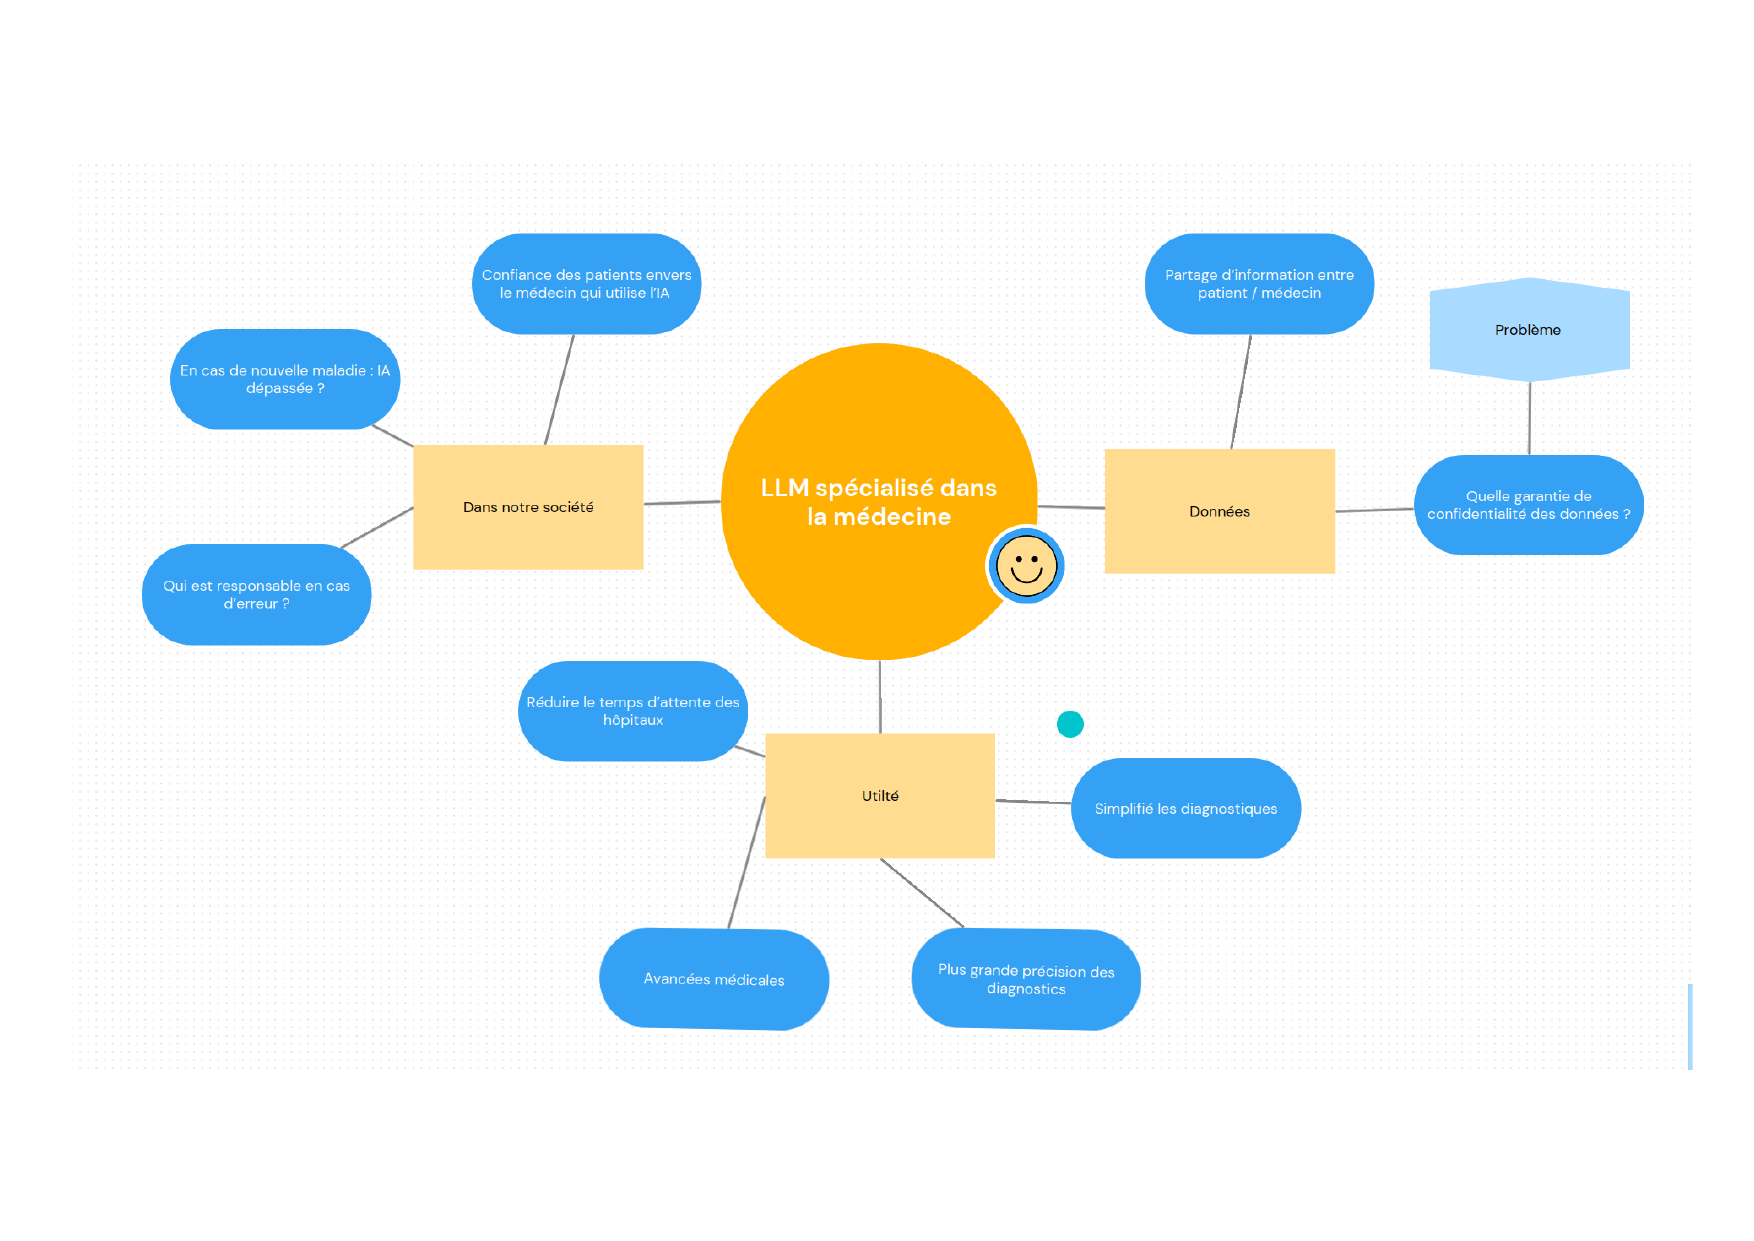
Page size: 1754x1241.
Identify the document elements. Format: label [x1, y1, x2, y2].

picture [72, 158, 1693, 1070]
